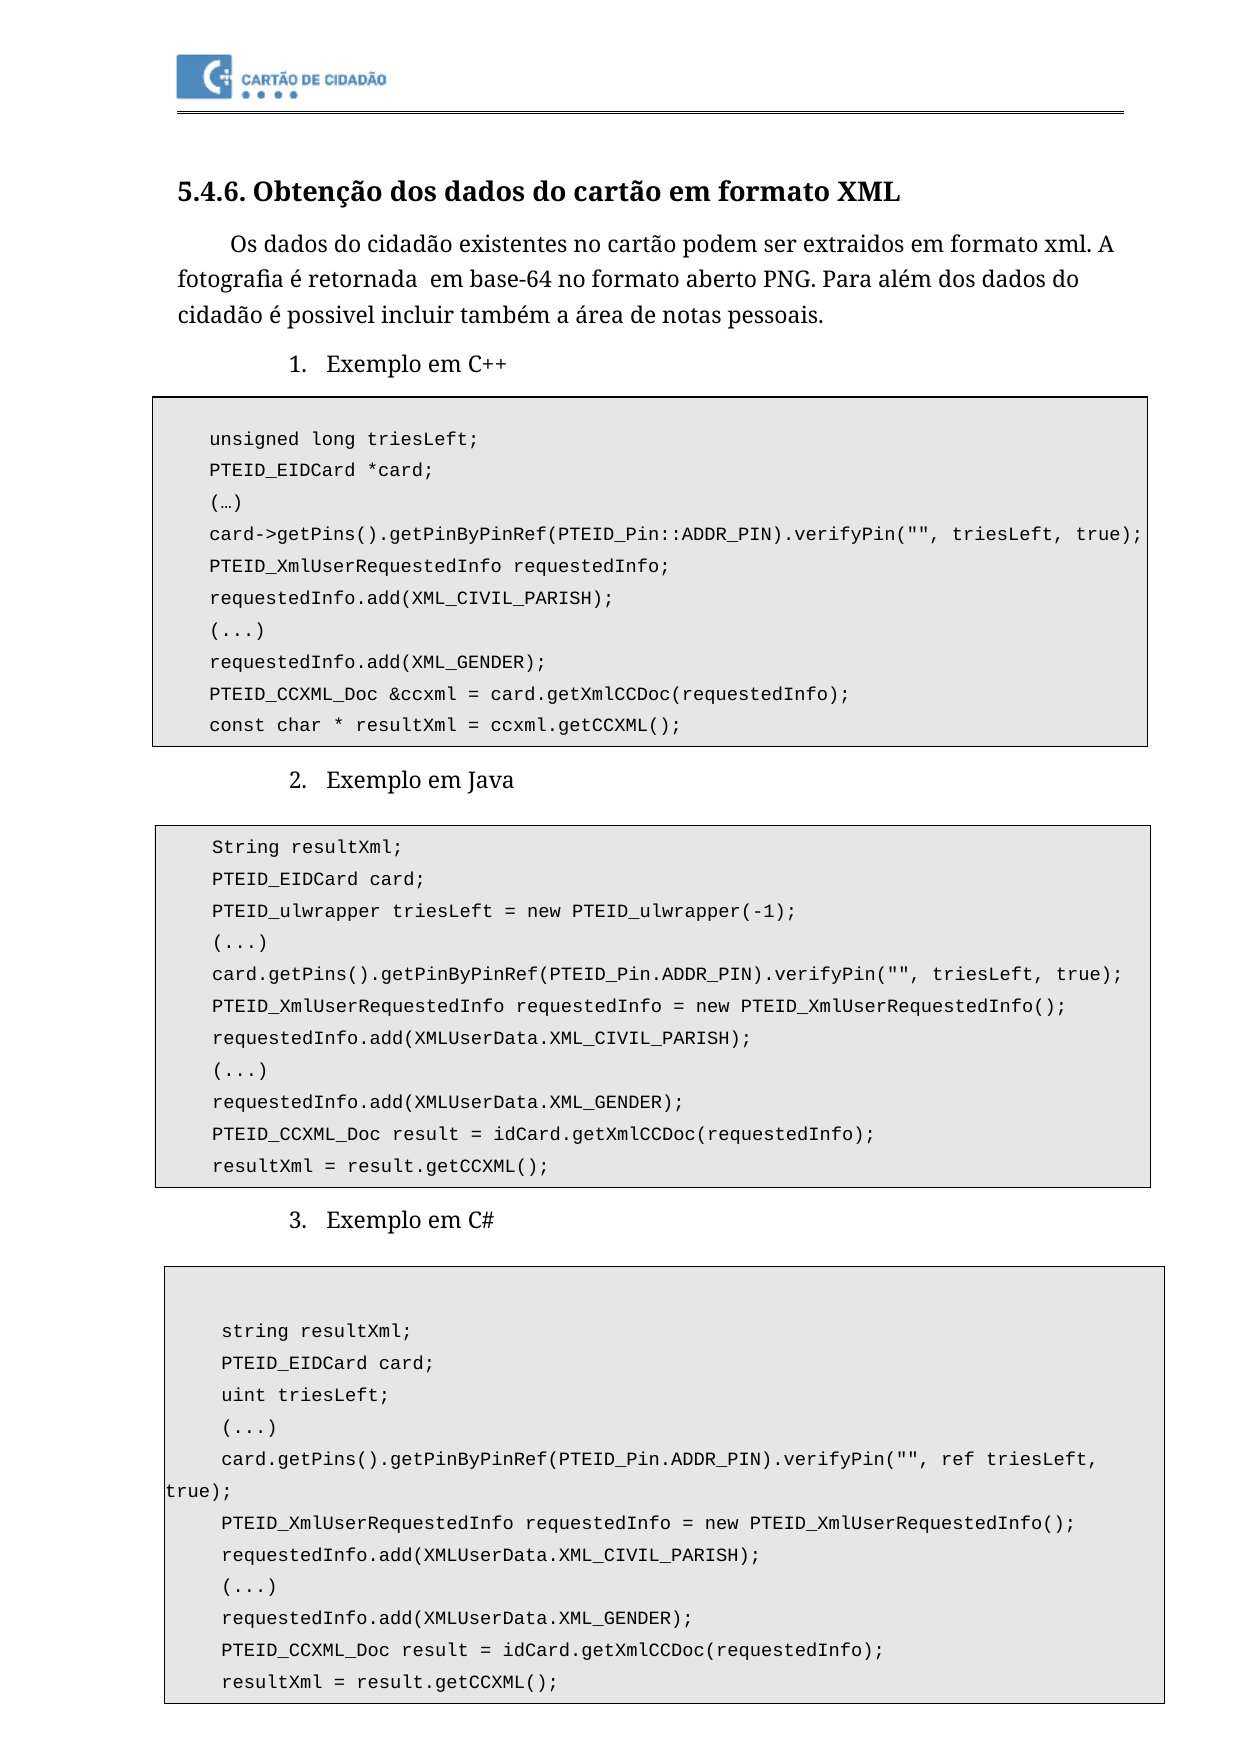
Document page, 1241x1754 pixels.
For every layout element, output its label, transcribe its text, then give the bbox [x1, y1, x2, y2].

list Exemplo em Java [288, 747, 1124, 795]
list requestedInfo.add(XMLUserData.XML_CIVIL_PARISH); [156, 1029, 1150, 1050]
list requestedInfo.add(XMLUserData.XML_GENDER); [165, 1609, 1164, 1630]
list requestedInfo.add(XMLUserData.XML_CIVIL_PARISH); [165, 1545, 1164, 1567]
list [288, 812, 1124, 825]
list PTEID_EIDCard *card; [153, 461, 1147, 482]
list card.getPins().getPinByPinRef(PTEID_Pin.ADDR_PIN).verifyPin("", triesLeft, true); [156, 965, 1150, 986]
list PTEID_CCXML_Doc &ccxml = card.getXmlCCDoc(requestedInfo); [153, 684, 1147, 706]
list PTEID_EIDCard card; [156, 869, 1150, 891]
list card.getPins().getPinByPinRef(PTEID_Pin.ADDR_PIN).verifyPin("", ref triesLeft, true); [165, 1450, 1164, 1503]
list PTEID_XmlUserRequestedInfo requestedInfo = new PTEID_XmlUserRequestedInfo(); [165, 1513, 1164, 1535]
list Exemplo em C++ [288, 348, 1124, 379]
list string resultXml; [165, 1322, 1164, 1343]
list PTEID_ulwrapper triesLeft = new PTEID_ulwrapper(-1); [156, 901, 1150, 923]
list resultXml = result.getCCXML(); [156, 1156, 1150, 1178]
list requestedInfo.add(XML_GENDER); [153, 652, 1147, 674]
list (...) [156, 1061, 1150, 1082]
list PTEID_XmlUserRequestedInfo requestedInfo; [153, 557, 1147, 578]
list String resultXml; [156, 838, 1150, 859]
list unsigned long triesLeft; [153, 429, 1147, 451]
list requestedInfo.add(XML_CIVIL_PARISH); [153, 589, 1147, 610]
subtitle Obtenção dos dados do cartão em formato XML [177, 173, 1124, 209]
list const char * resultXml = ccxml.getCCXML(); [153, 716, 1147, 737]
list (...) [153, 621, 1147, 642]
list (...) [156, 933, 1150, 954]
list uint triesLeft; [165, 1386, 1164, 1407]
text Os dados do cidadão existentes no cartão podem ser extraidos em formato xml. A fotografia é retornada em base-64 no formato aberto PNG. Para além dos dados do cidadão é possivel incluir também a área de notas pessoais. [177, 227, 1124, 331]
list card->getPins().getPinByPinRef(PTEID_Pin::ADDR_PIN).verifyPin("", triesLeft, true); [153, 525, 1147, 546]
picture [174, 49, 428, 106]
list (...) [165, 1577, 1164, 1598]
list PTEID_EIDCard card; [165, 1354, 1164, 1375]
list PTEID_CCXML_Doc result = idCard.getXmlCCDoc(requestedInfo); [165, 1641, 1164, 1662]
list Exemplo em C# [288, 1188, 1124, 1236]
list PTEID_XmlUserRequestedInfo requestedInfo = new PTEID_XmlUserRequestedInfo(); [156, 997, 1150, 1018]
list (…) [153, 493, 1147, 514]
list PTEID_CCXML_Doc result = idCard.getXmlCCDoc(requestedInfo); [156, 1124, 1150, 1146]
list requestedInfo.add(XMLUserData.XML_GENDER); [156, 1093, 1150, 1114]
list (...) [165, 1418, 1164, 1439]
list resultXml = result.getCCXML(); [165, 1673, 1164, 1694]
